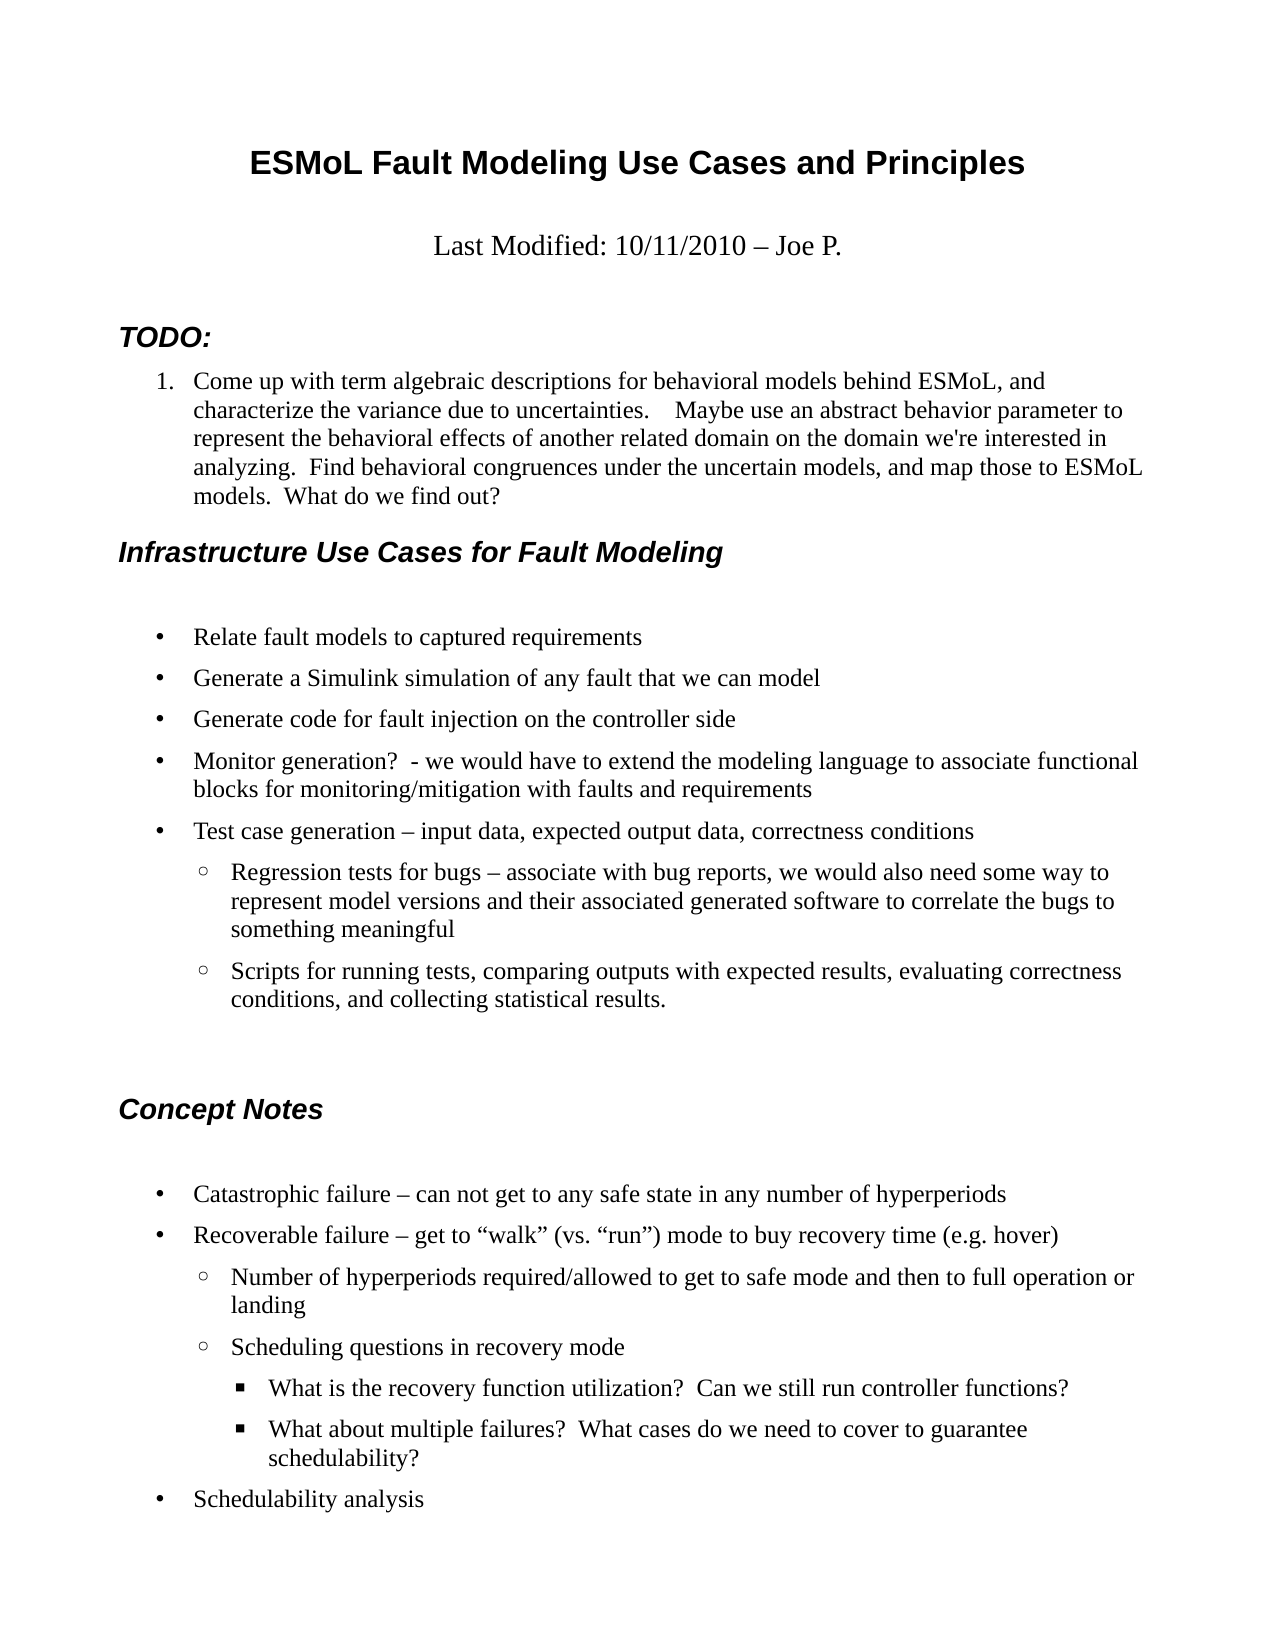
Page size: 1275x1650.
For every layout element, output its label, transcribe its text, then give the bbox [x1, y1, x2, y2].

list Relate fault models to captured requirements [156, 622, 1157, 651]
list Monitor generation? - we would have to extend the modeling language to associate functional blocks for monitoring/mitigation with faults and requirements [156, 746, 1157, 803]
list Schedulability analysis [156, 1484, 1157, 1513]
list Number of hyperperiods required/allowed to get to safe mode and then to full operation or landing [193, 1262, 1157, 1319]
text Last Modified: 10/11/2010 – Joe P. [118, 228, 1157, 261]
list Catastrophic failure – can not get to any safe state in any number of hyperperiods [156, 1179, 1157, 1208]
list Recoverable failure – get to “walk” (vs. “run”) mode to buy recovery time (e.g. hover) [156, 1221, 1157, 1249]
list What is the recovery function utilization? Can we still run controller functions? [231, 1373, 1157, 1402]
list Regression tests for bugs – associate with bug reports, we would also need some way to represent model versions and their associated generated software to correlate the bugs to something meaningful [193, 857, 1157, 943]
list Generate code for fault injection on the controller side [156, 704, 1157, 733]
list Scheduling questions in recovery mode [193, 1332, 1157, 1361]
list Scripts for running tests, comparing outputs with expected results, evaluating correctness conditions, and collecting statistical results. [193, 956, 1157, 1013]
subtitle Infrastructure Use Cases for Fault Modeling [118, 535, 1157, 568]
list Come up with term algebraic descriptions for behavioral models behind ESMoL, and characterize the variance due to uncertainties. Maybe use an abstract behavior parameter to represent the behavioral effects of another related domain on the domain we're interested in analyzing. Find behavioral congruences under the uncertain models, and map those to ESMoL models. What do we find out? [156, 366, 1157, 510]
subtitle TODO: [118, 320, 1157, 353]
subtitle ESMoL Fault Modeling Use Cases and Principles [118, 143, 1157, 182]
list Test case generation – input data, expected output data, correctness conditions [156, 816, 1157, 844]
subtitle Concept Notes [118, 1092, 1157, 1126]
list Generate a Simulink simulation of any fault that we can model [156, 663, 1157, 692]
list What about multiple failures? What cases do we need to cover to guarantee schedulability? [231, 1414, 1157, 1472]
